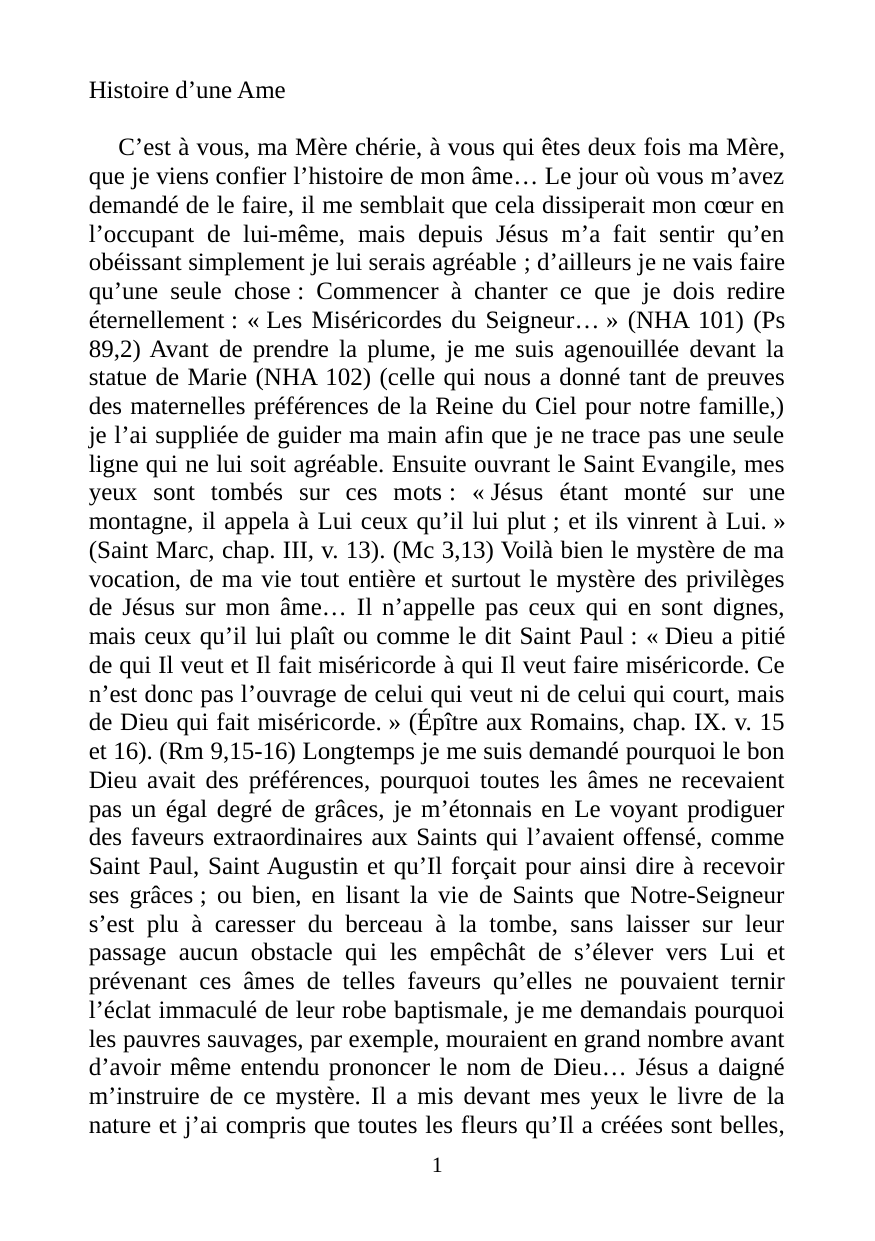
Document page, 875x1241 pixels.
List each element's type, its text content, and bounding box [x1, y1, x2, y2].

text Histoire d’une Ame [88, 75, 786, 104]
text C’est à vous, ma Mère chérie, à vous qui êtes deux fois ma Mère, que je viens confier l’histoire de mon âme… Le jour où vous m’avez demandé de le faire, il me semblait que cela dissiperait mon cœur en l’occupant de lui-même, mais depuis Jésus m’a fait sentir qu’en obéissant simplement je lui serais agréable ; d’ailleurs je ne vais faire qu’une seule chose : Commencer à chanter ce que je dois redire éternellement : « Les Miséricordes du Seigneur… » (NHA 101) (Ps 89,2) Avant de prendre la plume, je me suis agenouillée devant la statue de Marie (NHA 102) (celle qui nous a donné tant de preuves des maternelles préférences de la Reine du Ciel pour notre famille,) je l’ai suppliée de guider ma main afin que je ne trace pas une seule ligne qui ne lui soit agréable. Ensuite ouvrant le Saint Evangile, mes yeux sont tombés sur ces mots : « Jésus étant monté sur une montagne, il appela à Lui ceux qu’il lui plut ; et ils vinrent à Lui. » (Saint Marc, chap. III, v. 13). (Mc 3,13) Voilà bien le mystère de ma vocation, de ma vie tout entière et surtout le mystère des privilèges de Jésus sur mon âme… Il n’appelle pas ceux qui en sont dignes, mais ceux qu’il lui plaît ou comme le dit Saint Paul : « Dieu a pitié de qui Il veut et Il fait miséricorde à qui Il veut faire miséricorde. Ce n’est donc pas l’ouvrage de celui qui veut ni de celui qui court, mais de Dieu qui fait miséricorde. » (Épître aux Romains, chap. IX. v. 15 et 16). (Rm 9,15-16) Longtemps je me suis demandé pourquoi le bon Dieu avait des préférences, pourquoi toutes les âmes ne recevaient pas un égal degré de grâces, je m’étonnais en Le voyant prodiguer des faveurs extraordinaires aux Saints qui l’avaient offensé, comme Saint Paul, Saint Augustin et qu’Il forçait pour ainsi dire à recevoir ses grâces ; ou bien, en lisant la vie de Saints que Notre-Seigneur s’est plu à caresser du berceau à la tombe, sans laisser sur leur passage aucun obstacle qui les empêchât de s’élever vers Lui et prévenant ces âmes de telles faveurs qu’elles ne pouvaient ternir l’éclat immaculé de leur robe baptismale, je me demandais pourquoi les pauvres sauvages, par exemple, mouraient en grand nombre avant d’avoir même entendu prononcer le nom de Dieu… Jésus a daigné m’instruire de ce mystère. Il a mis devant mes yeux le livre de la nature et j’ai compris que toutes les fleurs qu’Il a créées sont belles, [88, 132, 786, 1139]
